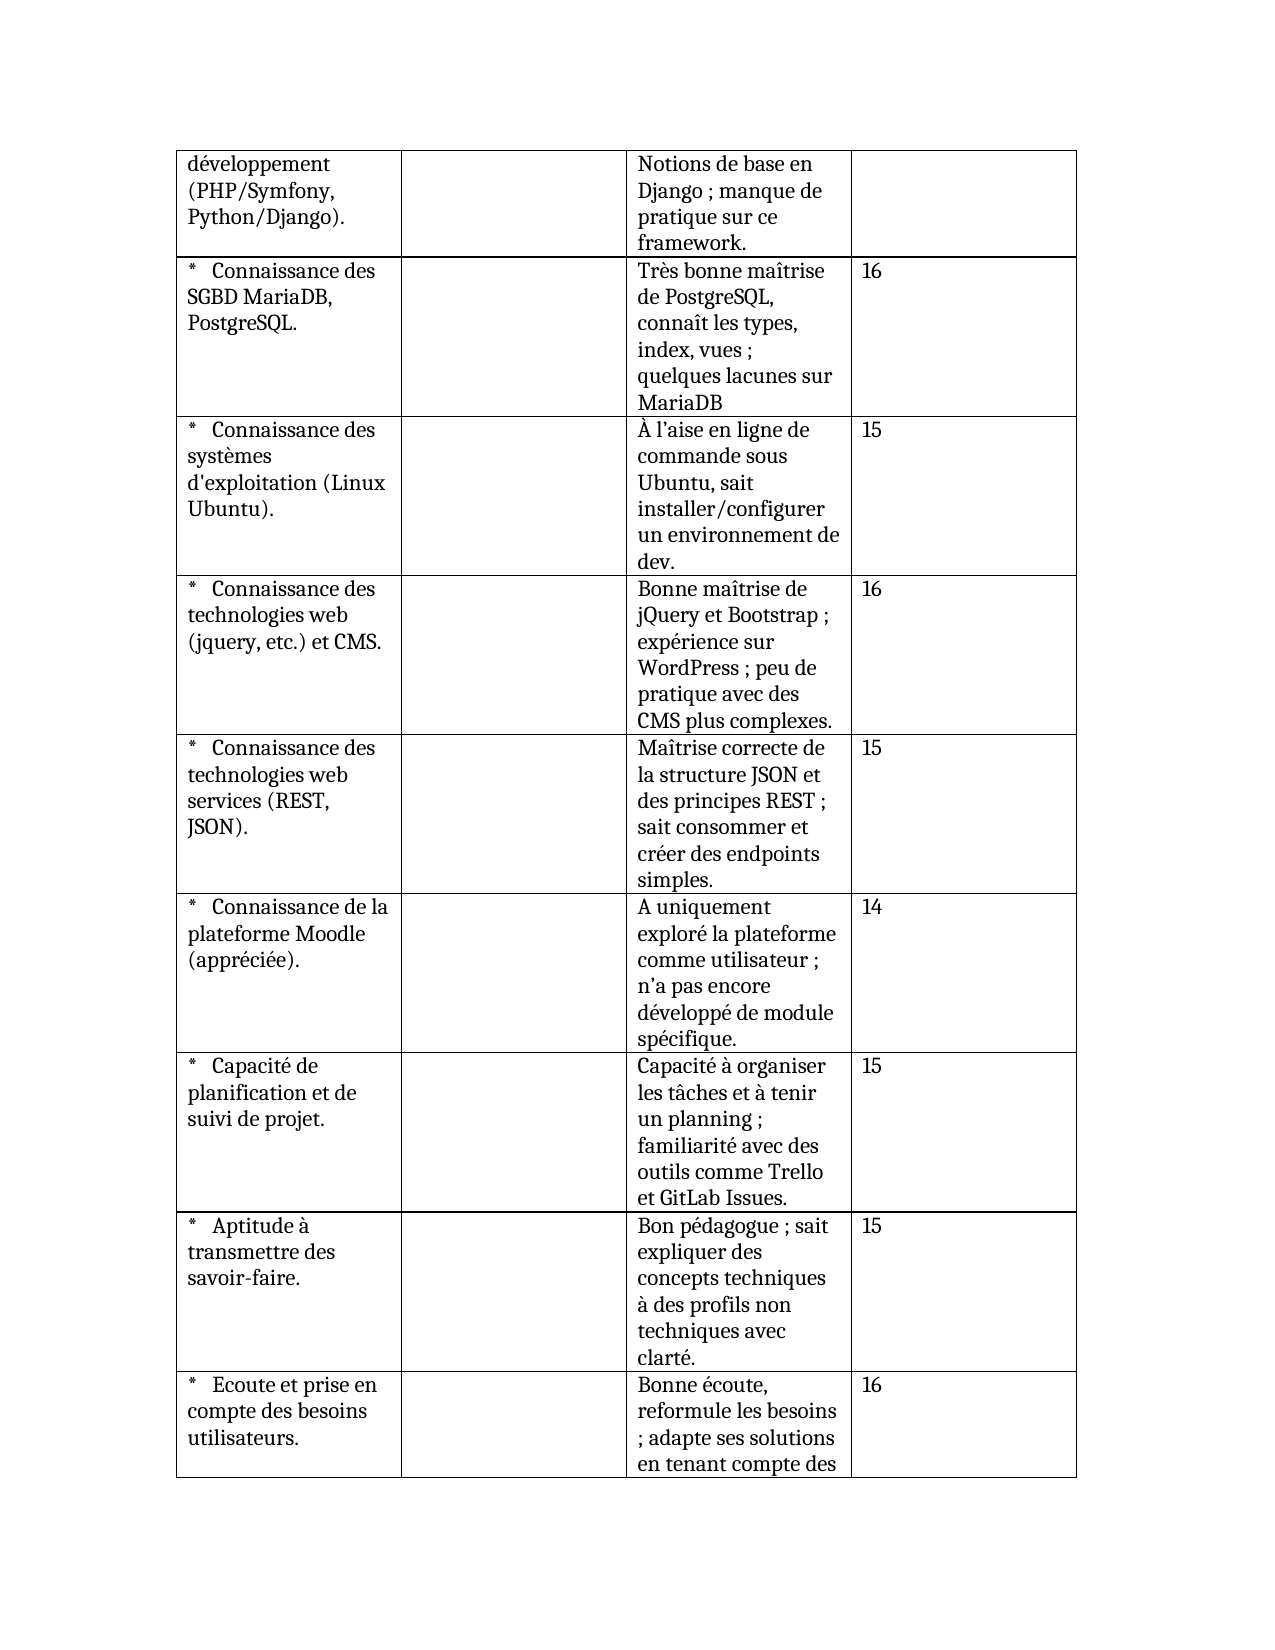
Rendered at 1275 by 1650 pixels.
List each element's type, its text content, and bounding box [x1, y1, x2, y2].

table_cell * Aptitude à transmettre des savoir-faire. [177, 1213, 401, 1371]
table_cell [402, 576, 626, 734]
table_cell A uniquement exploré la plateforme comme utilisateur ; n’a pas encore développé de module spécifique. [627, 894, 851, 1052]
table_cell [402, 258, 626, 416]
table_cell Bonne écoute, reformule les besoins ; adapte ses solutions en tenant compte des [627, 1372, 851, 1477]
table_cell 15 [852, 1213, 1076, 1371]
table_cell * Connaissance des technologies web (jquery, etc.) et CMS. [177, 576, 401, 734]
table_cell Bonne maîtrise de jQuery et Bootstrap ; expérience sur WordPress ; peu de pratique avec des CMS plus complexes. [627, 576, 851, 734]
table_cell [402, 735, 626, 893]
table_cell développement (PHP/Symfony, Python/Django). [177, 151, 401, 256]
table_cell [402, 417, 626, 575]
table_cell [402, 894, 626, 1052]
table_cell Très bonne maîtrise de PostgreSQL, connaît les types, index, vues ; quelques lacunes sur MariaDB [627, 258, 851, 416]
table_cell 15 [852, 735, 1076, 893]
table_cell * Connaissance des technologies web services (REST, JSON). [177, 735, 401, 893]
table_cell [852, 151, 1076, 256]
table_cell [402, 1053, 626, 1211]
table_cell * Connaissance de la plateforme Moodle (appréciée). [177, 894, 401, 1052]
table_cell * Connaissance des SGBD MariaDB, PostgreSQL. [177, 258, 401, 416]
table_cell 16 [852, 576, 1076, 734]
table_cell [402, 151, 626, 256]
table_cell 15 [852, 1053, 1076, 1211]
table_cell Maîtrise correcte de la structure JSON et des principes REST ; sait consommer et créer des endpoints simples. [627, 735, 851, 893]
table_cell 14 [852, 894, 1076, 1052]
table_cell À l’aise en ligne de commande sous Ubuntu, sait installer/configurer un environnement de dev. [627, 417, 851, 575]
table_cell 15 [852, 417, 1076, 575]
table_cell Notions de base en Django ; manque de pratique sur ce framework. [627, 151, 851, 256]
table_cell 16 [852, 1372, 1076, 1477]
table_cell 16 [852, 258, 1076, 416]
table_cell Bon pédagogue ; sait expliquer des concepts techniques à des profils non techniques avec clarté. [627, 1213, 851, 1371]
table_cell Capacité à organiser les tâches et à tenir un planning ; familiarité avec des outils comme Trello et GitLab Issues. [627, 1053, 851, 1211]
table_cell * Connaissance des systèmes d'exploitation (Linux Ubuntu). [177, 417, 401, 575]
table_cell [402, 1372, 626, 1477]
table_cell * Capacité de planification et de suivi de projet. [177, 1053, 401, 1211]
table_cell * Ecoute et prise en compte des besoins utilisateurs. [177, 1372, 401, 1477]
table_cell [402, 1213, 626, 1371]
